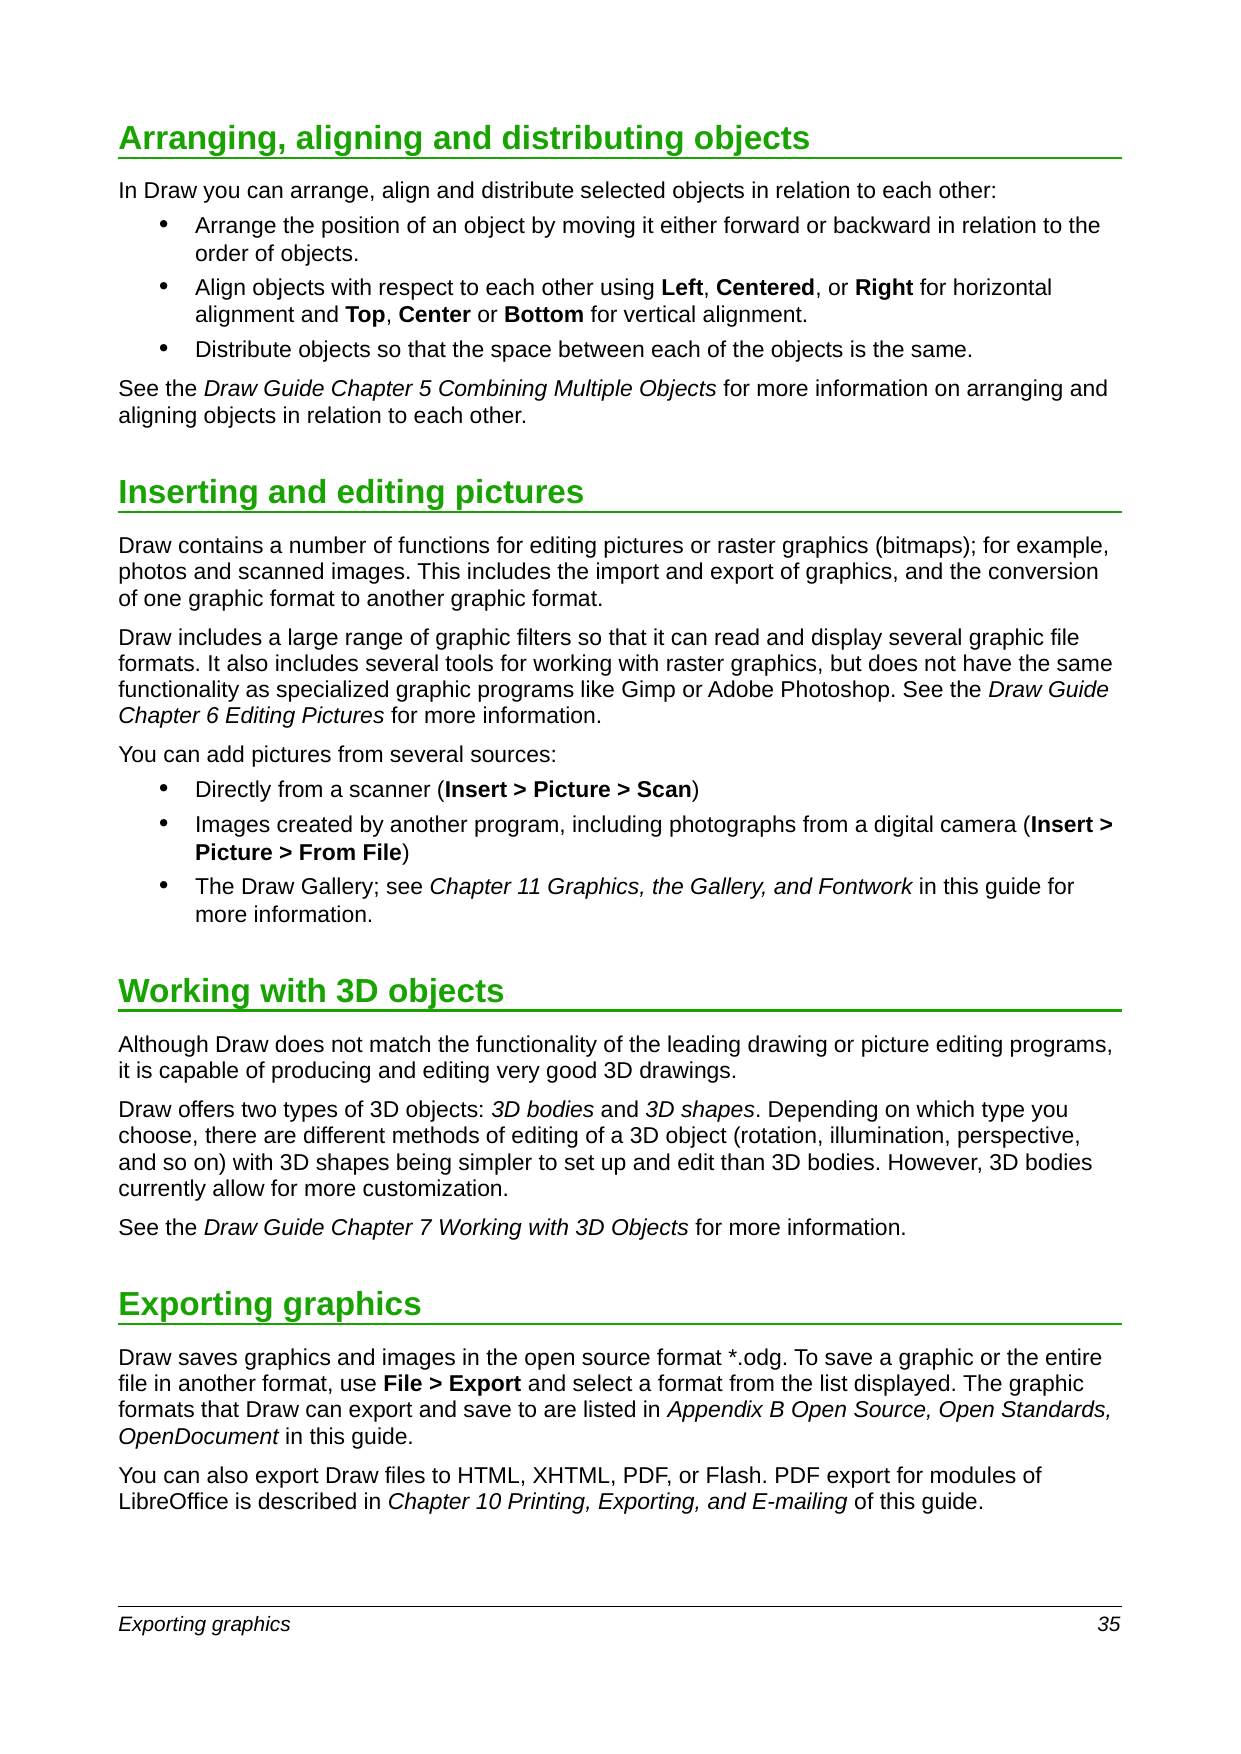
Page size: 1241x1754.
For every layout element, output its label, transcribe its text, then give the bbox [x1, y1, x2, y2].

text Draw saves graphics and images in the open source format *.odg. To save a graphic or the entire file in another format, use File > Export and select a format from the list displayed. The graphic formats that Draw can export and save to are listed in Appendix B Open Source, Open Standards, OpenDocument in this guide. [118, 1344, 1122, 1449]
text You can also export Draw files to HTML, XHTML, PDF, or Flash. PDF export for modules of LibreOffice is described in Chapter 10 Printing, Exporting, and E-mailing of this guide. [118, 1462, 1122, 1514]
text See the Draw Guide Chapter 7 Working with 3D Objects for more information. [118, 1214, 1122, 1240]
list In Draw you can arrange, align and distribute selected objects in relation to each other: [118, 177, 1122, 204]
subtitle Arranging, aligning and distributing objects [118, 118, 1122, 157]
text Although Draw does not match the functionality of the leading drawing or picture editing programs, it is capable of producing and editing very good 3D drawings. [118, 1031, 1122, 1083]
list Directly from a scanner (Insert > Picture > Scan) [156, 774, 1122, 803]
subtitle Exporting graphics [118, 1284, 1122, 1323]
list Distribute objects so that the space between each of the objects is the same. [156, 334, 1122, 363]
text See the Draw Guide Chapter 5 Combining Multiple Objects for more information on arranging and aligning objects in relation to each other. [118, 375, 1122, 428]
list The Draw Gallery; see Chapter 11 Graphics, the Gallery, and Fontwork in this guide for more information. [156, 871, 1122, 927]
subtitle Working with 3D objects [118, 971, 1122, 1009]
list Align objects with respect to each other using Left, Centered, or Right for horizontal alignment and Top, Center or Bottom for vertical alignment. [156, 272, 1122, 328]
text Draw offers two types of 3D objects: 3D bodies and 3D shapes. Depending on which type you choose, there are different methods of editing of a 3D object (rotation, illumination, perspective, and so on) with 3D shapes being simpler to set up and edit than 3D bodies. However, 3D bodies currently allow for more customization. [118, 1096, 1122, 1201]
list You can add pictures from several sources: [118, 741, 1122, 768]
text Draw includes a large range of graphic filters so that it can read and display several graphic file formats. It also includes several tools for working with raster graphics, but does not have the same functionality as specialized graphic programs like Gimp or Adobe Photoshop. See the Draw Guide Chapter 6 Editing Pictures for more information. [118, 623, 1122, 729]
text Draw contains a number of functions for editing pictures or raster graphics (bitmaps); for example, photos and scanned images. This includes the import and export of graphics, and the conversion of one graphic format to another graphic format. [118, 532, 1122, 611]
subtitle Inserting and editing pictures [118, 472, 1122, 511]
list Arrange the position of an object by moving it either forward or backward in relation to the order of objects. [156, 210, 1122, 266]
list Images created by another program, including photographs from a digital camera (Insert > Picture > From File) [156, 809, 1122, 865]
